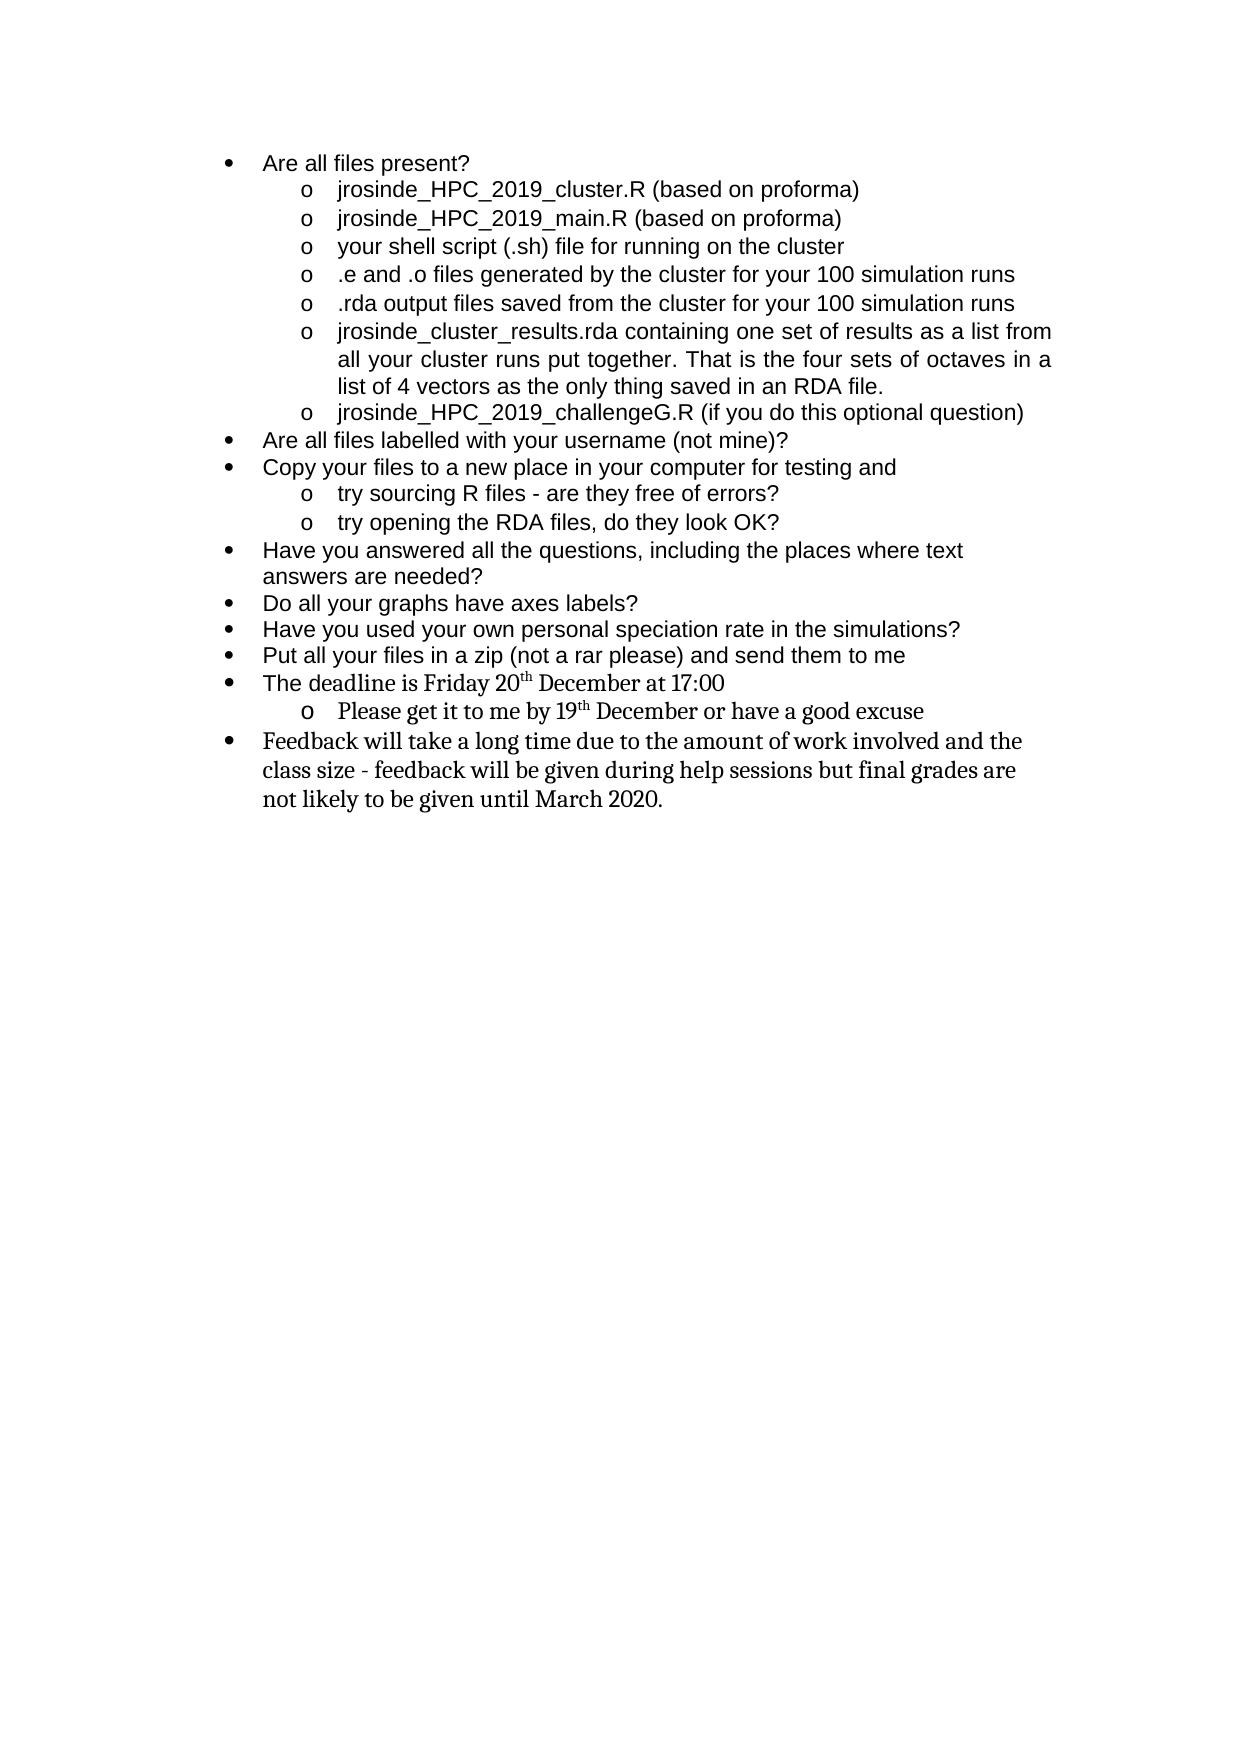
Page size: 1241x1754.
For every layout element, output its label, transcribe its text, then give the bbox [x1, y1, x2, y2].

list try sourcing R files - are they free of errors? [300, 480, 1053, 508]
list jrosinde_cluster_results.rda containing one set of results as a list from all your cluster runs put together. That is the four sets of octaves in a list of 4 vectors as the only thing saved in an RDA file. [300, 318, 1053, 399]
list The deadline is Friday 20th December at 17:00 [225, 668, 1053, 697]
list Have you used your own personal speciation rate in the simulations? [225, 616, 1053, 642]
list Are all files present? [225, 150, 1053, 176]
list jrosinde_HPC_2019_challengeG.R (if you do this optional question) [300, 399, 1053, 427]
list Put all your files in a zip (not a rar please) and send them to me [225, 642, 1053, 668]
list Copy your files to a new place in your computer for testing and [225, 454, 1053, 480]
list Feedback will take a long time due to the amount of work involved and the class size - feedback will be given during help sessions but final grades are not likely to be given until March 2020. [225, 727, 1053, 813]
list jrosinde_HPC_2019_main.R (based on proforma) [300, 205, 1053, 233]
list try opening the RDA files, do they look OK? [300, 508, 1053, 537]
list Have you answered all the questions, including the places where text answers are needed? [225, 537, 1053, 589]
list .rda output files saved from the cluster for your 100 simulation runs [300, 290, 1053, 318]
list jrosinde_HPC_2019_cluster.R (based on proforma) [300, 176, 1053, 205]
list your shell script (.sh) file for running on the cluster [300, 233, 1053, 261]
list Please get it to me by 19th December or have a good excuse [300, 697, 1053, 727]
list Are all files labelled with your username (not mine)? [225, 427, 1053, 454]
list .e and .o files generated by the cluster for your 100 simulation runs [300, 261, 1053, 290]
list Do all your graphs have axes labels? [225, 589, 1053, 616]
